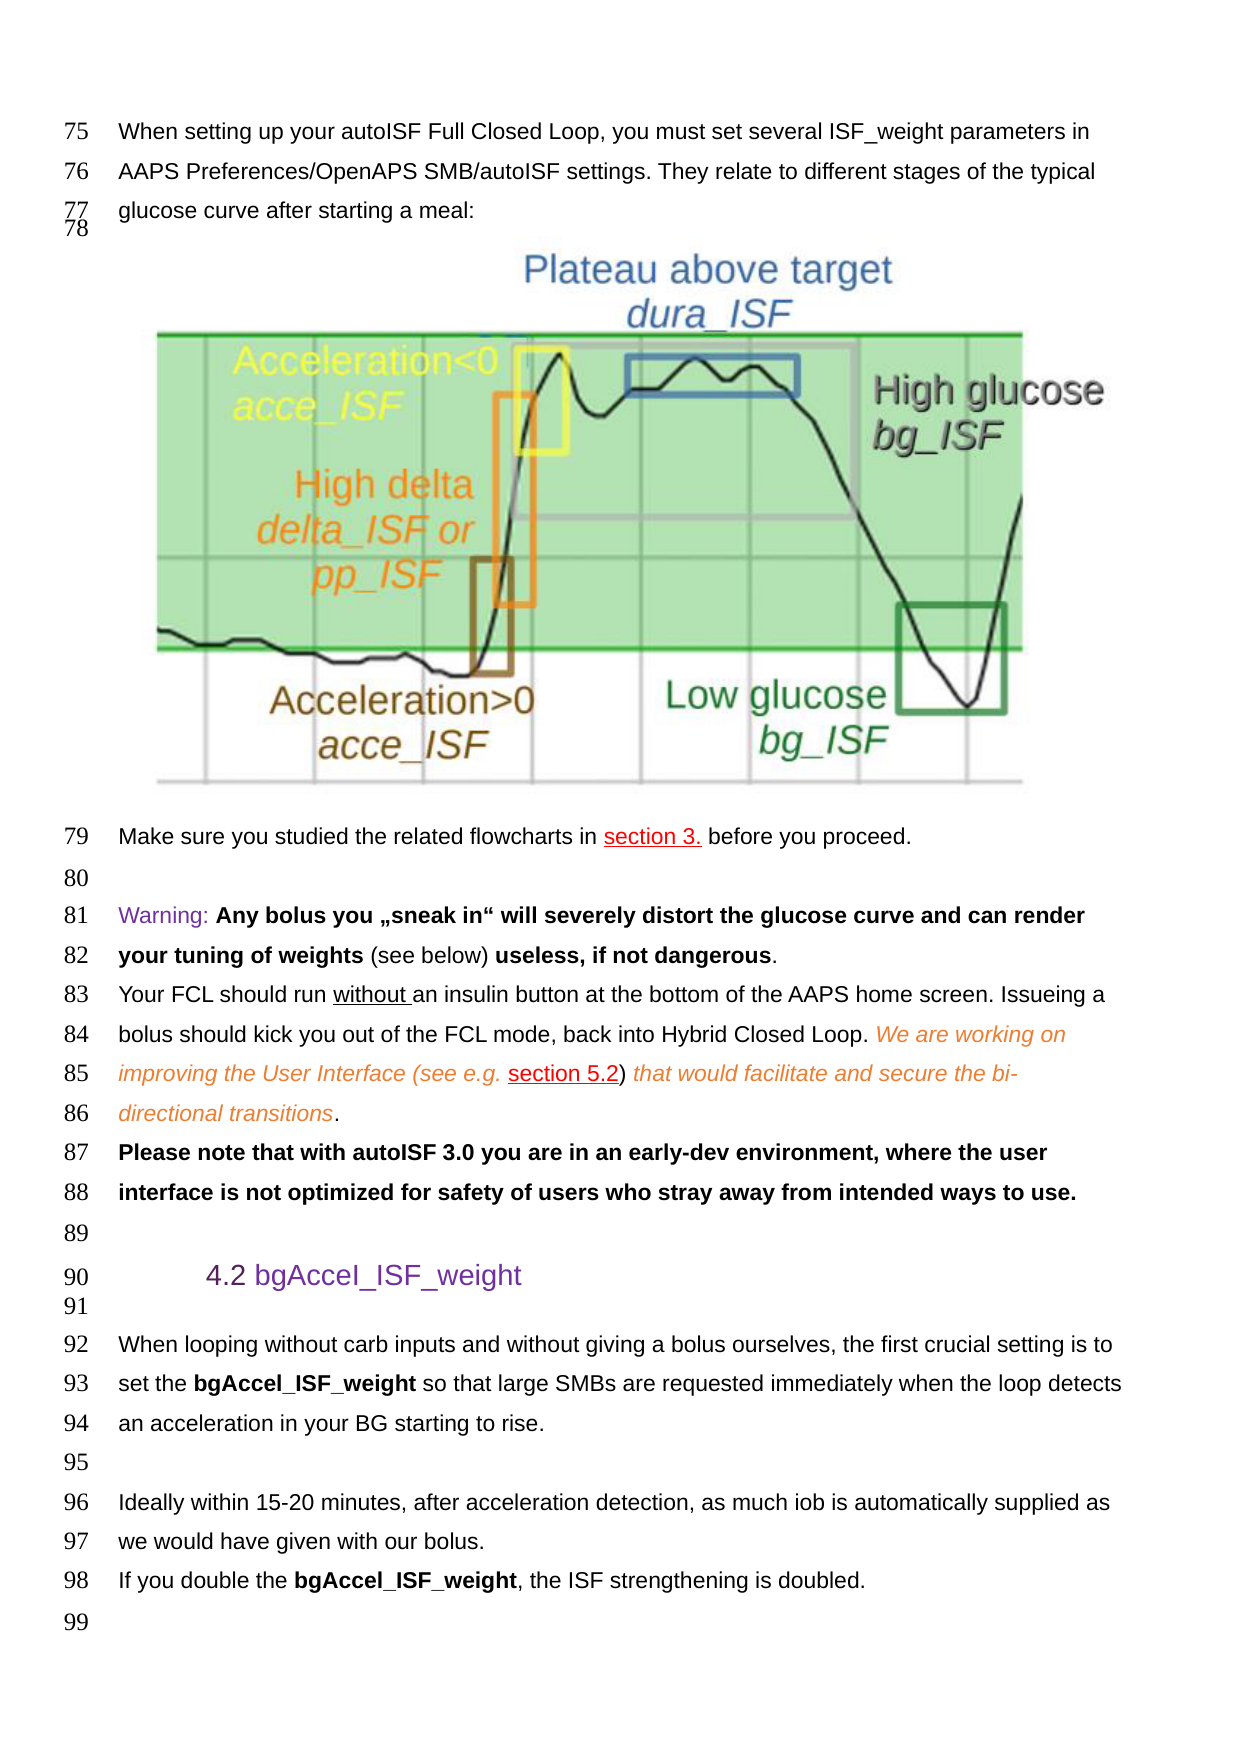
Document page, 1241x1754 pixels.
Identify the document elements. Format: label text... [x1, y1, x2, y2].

text Ideally within 15-20 minutes, after acceleration detection, as much iob is automatically supplied as we would have given with our bolus. [118, 1488, 1122, 1554]
text When looping without carb inputs and without giving a bolus ourselves, the first crucial setting is to set the bgAccel_ISF_weight so that large SMBs are requested immediately when the loop detects an acceleration in your BG starting to rise. [118, 1331, 1122, 1436]
text Warning: Any bolus you „sneak in“ will severely distort the glucose curve and can render your tuning of weights (see below) useless, if not dangerous. [118, 902, 1122, 968]
text 4.2 bgAcceI_ISF_weight [156, 1258, 1122, 1291]
text When setting up your autoISF Full Closed Loop, you must set several ISF_weight parameters in AAPS Preferences/OpenAPS SMB/autoISF settings. They relate to different stages of the typical glucose curve after starting a meal: [118, 118, 1122, 223]
text Please note that with autoISF 3.0 you are in an early-dev environment, where the user interface is not optimized for safety of users who stray away from intended ways to use. [118, 1139, 1122, 1205]
text Your FCL should run without an insulin button at the bottom of the AAPS home screen. Issueing a bolus should kick you out of the FCL mode, back into Hybrid Closed Loop. We are working on improving the User Interface (see e.g. section 5.2) that would facilitate and secure the bi-directional transitions. [118, 981, 1122, 1126]
text Make sure you studied the related flowcharts in section 3. before you proceed. [118, 823, 1122, 850]
text If you double the bgAccel_ISF_weight, the ISF strengthening is doubled. [118, 1567, 1122, 1594]
